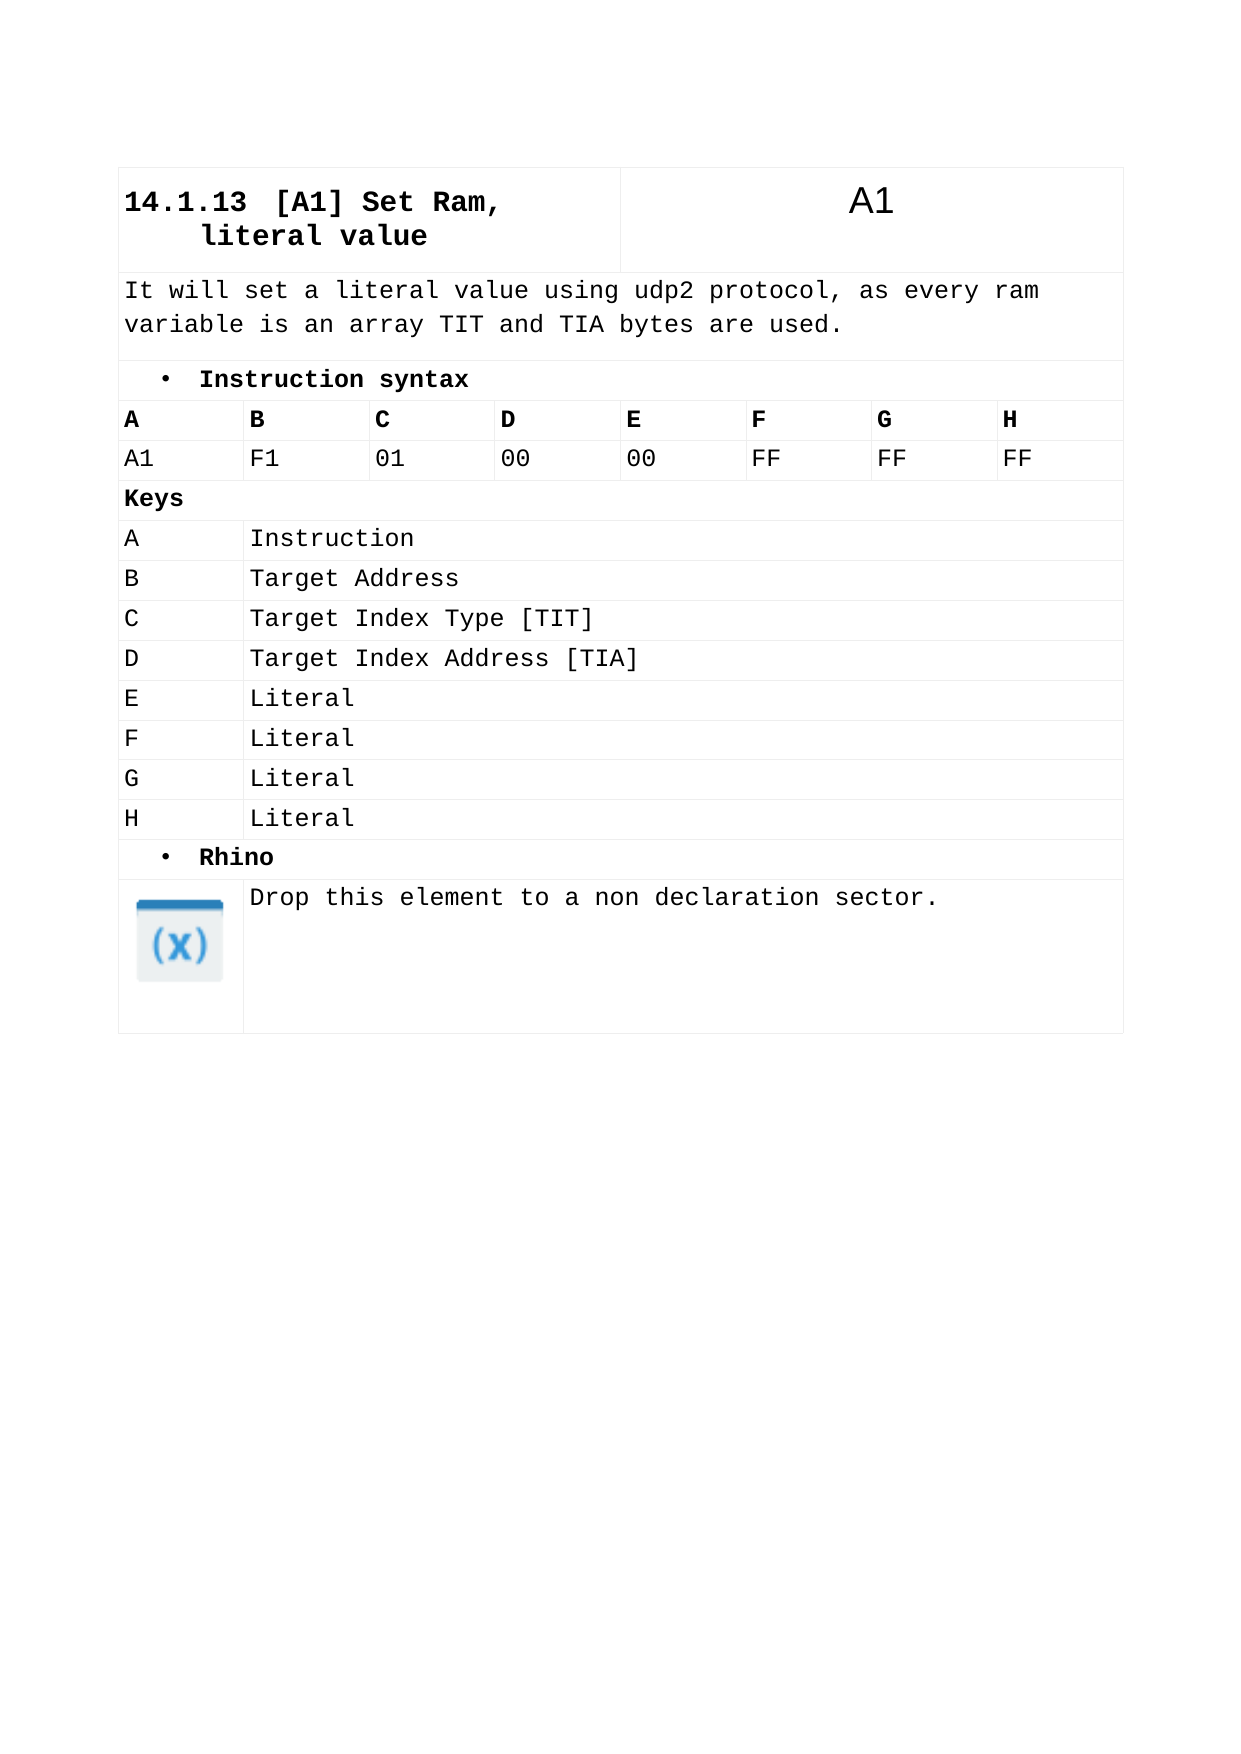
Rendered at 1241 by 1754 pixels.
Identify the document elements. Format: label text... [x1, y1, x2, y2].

table_cell G [119, 760, 243, 799]
table_cell C [119, 601, 243, 640]
table_cell B [119, 561, 243, 600]
table_cell A1 [119, 441, 243, 480]
table_cell FF [747, 441, 871, 480]
table_cell D [495, 401, 620, 440]
table_cell Target Index Address [TIA] [244, 641, 1123, 679]
table_cell E [119, 681, 243, 719]
table_cell H [119, 800, 243, 839]
table_cell H [998, 401, 1123, 440]
table_cell FF [872, 441, 997, 480]
table_cell Target Address [244, 561, 1123, 600]
table_cell C [370, 401, 494, 440]
table_cell E [621, 401, 746, 440]
picture [123, 885, 238, 999]
table_cell FF [998, 441, 1123, 480]
table_cell F1 [244, 441, 369, 480]
table_cell Literal [244, 721, 1123, 759]
table_cell F [747, 401, 871, 440]
table_header [A1] Set Ram, literal value [119, 168, 620, 272]
table_cell Keys [119, 481, 1123, 520]
table_cell Instruction syntax [119, 361, 1123, 400]
table_cell Instruction [244, 521, 1123, 560]
table_cell Drop this element to a non declaration sector. [244, 880, 1123, 1033]
table_cell [119, 880, 243, 1033]
table_cell Rhino [119, 840, 1123, 879]
table_cell Literal [244, 800, 1123, 839]
table_cell D [119, 641, 243, 679]
table_cell 00 [621, 441, 746, 480]
table_cell It will set a literal value using udp2 protocol, as every ram variable is an array TIT and TIA bytes are used. [119, 273, 1123, 360]
table_cell Literal [244, 681, 1123, 719]
table_cell A [119, 521, 243, 560]
table_cell 00 [495, 441, 620, 480]
table_cell Target Index Type [TIT] [244, 601, 1123, 640]
table_cell A [119, 401, 243, 440]
table_cell G [872, 401, 997, 440]
table_cell B [244, 401, 369, 440]
table_cell F [119, 721, 243, 759]
table_cell Literal [244, 760, 1123, 799]
table_header A1 [621, 168, 1123, 272]
table_cell 01 [370, 441, 494, 480]
